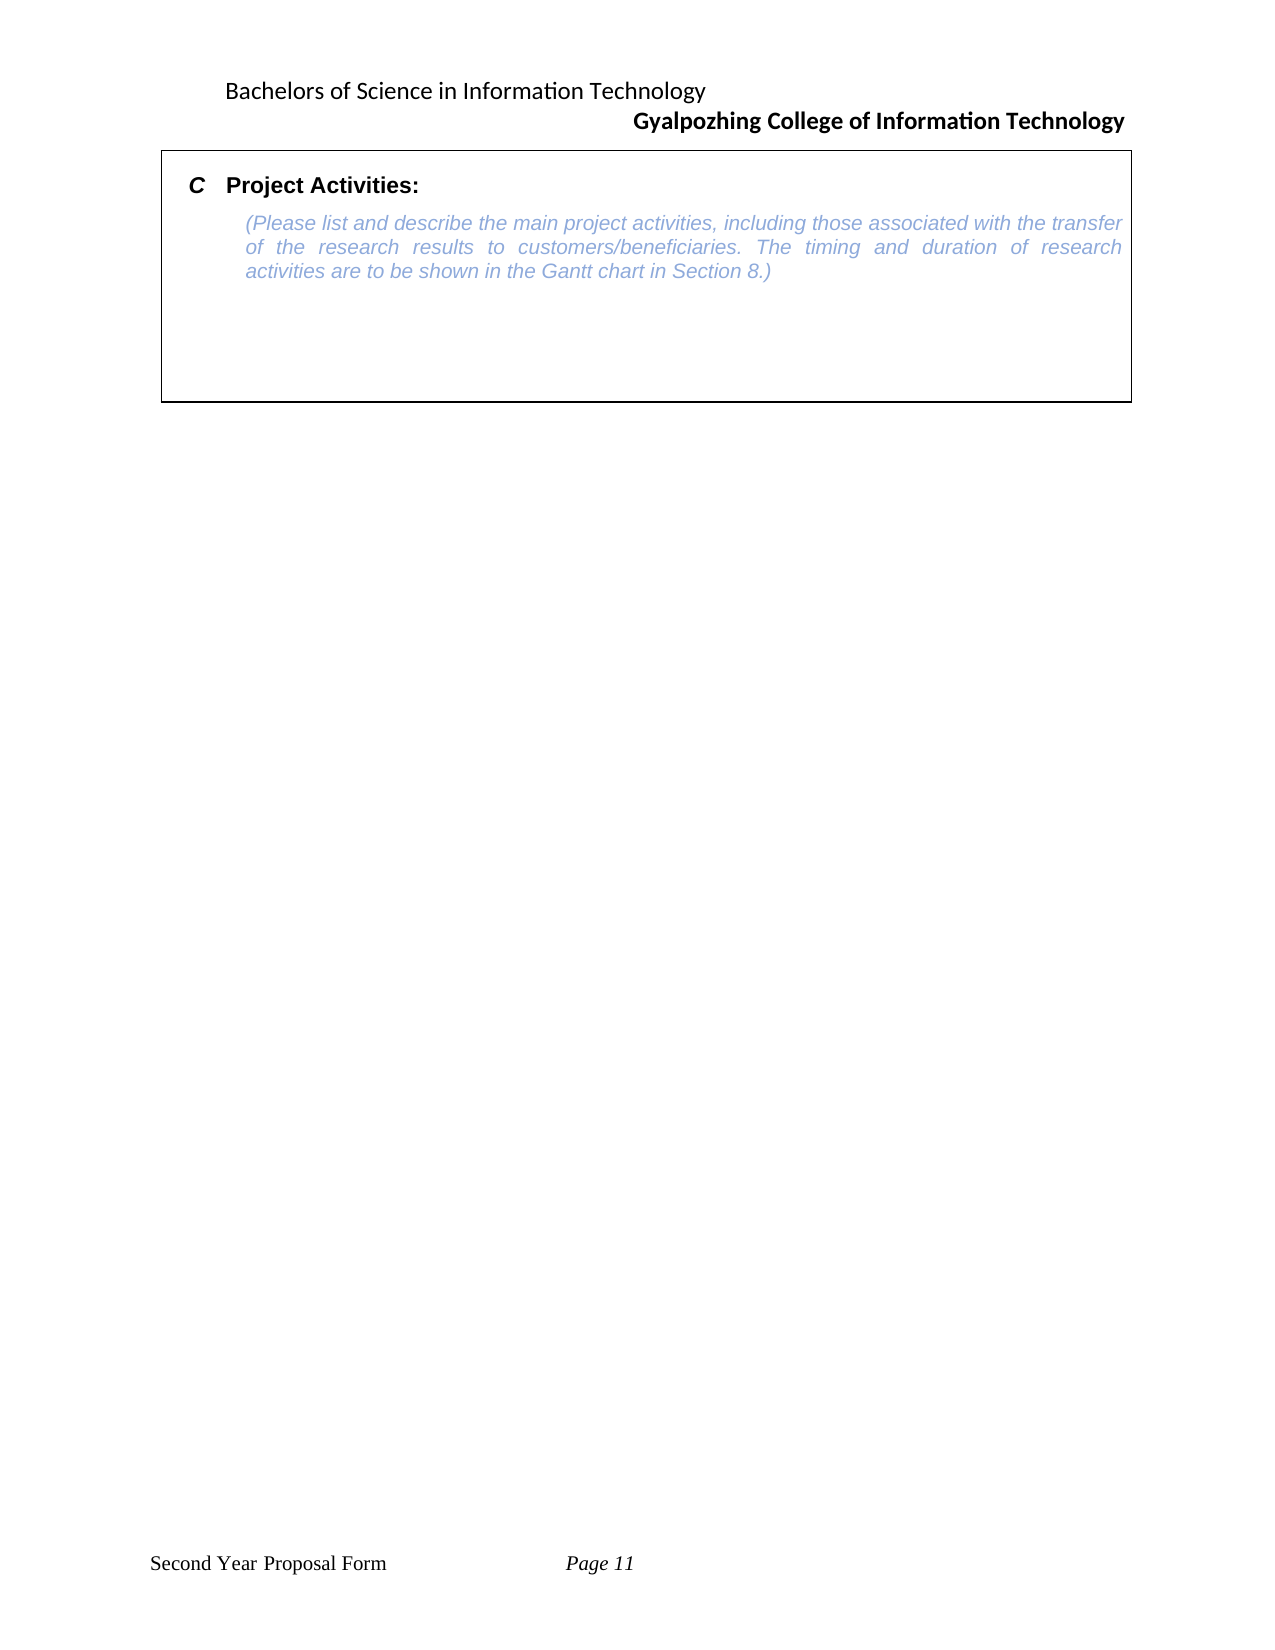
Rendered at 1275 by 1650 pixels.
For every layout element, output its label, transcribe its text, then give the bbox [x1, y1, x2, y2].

table_header Project Activities: (Please list and describe the main project activities, including those associated with the transfer of the research results to customers/beneficiaries. The timing and duration of research activities are to be shown in the Gantt chart in Section 8.) [162, 151, 1131, 345]
table_cell [162, 345, 1131, 401]
